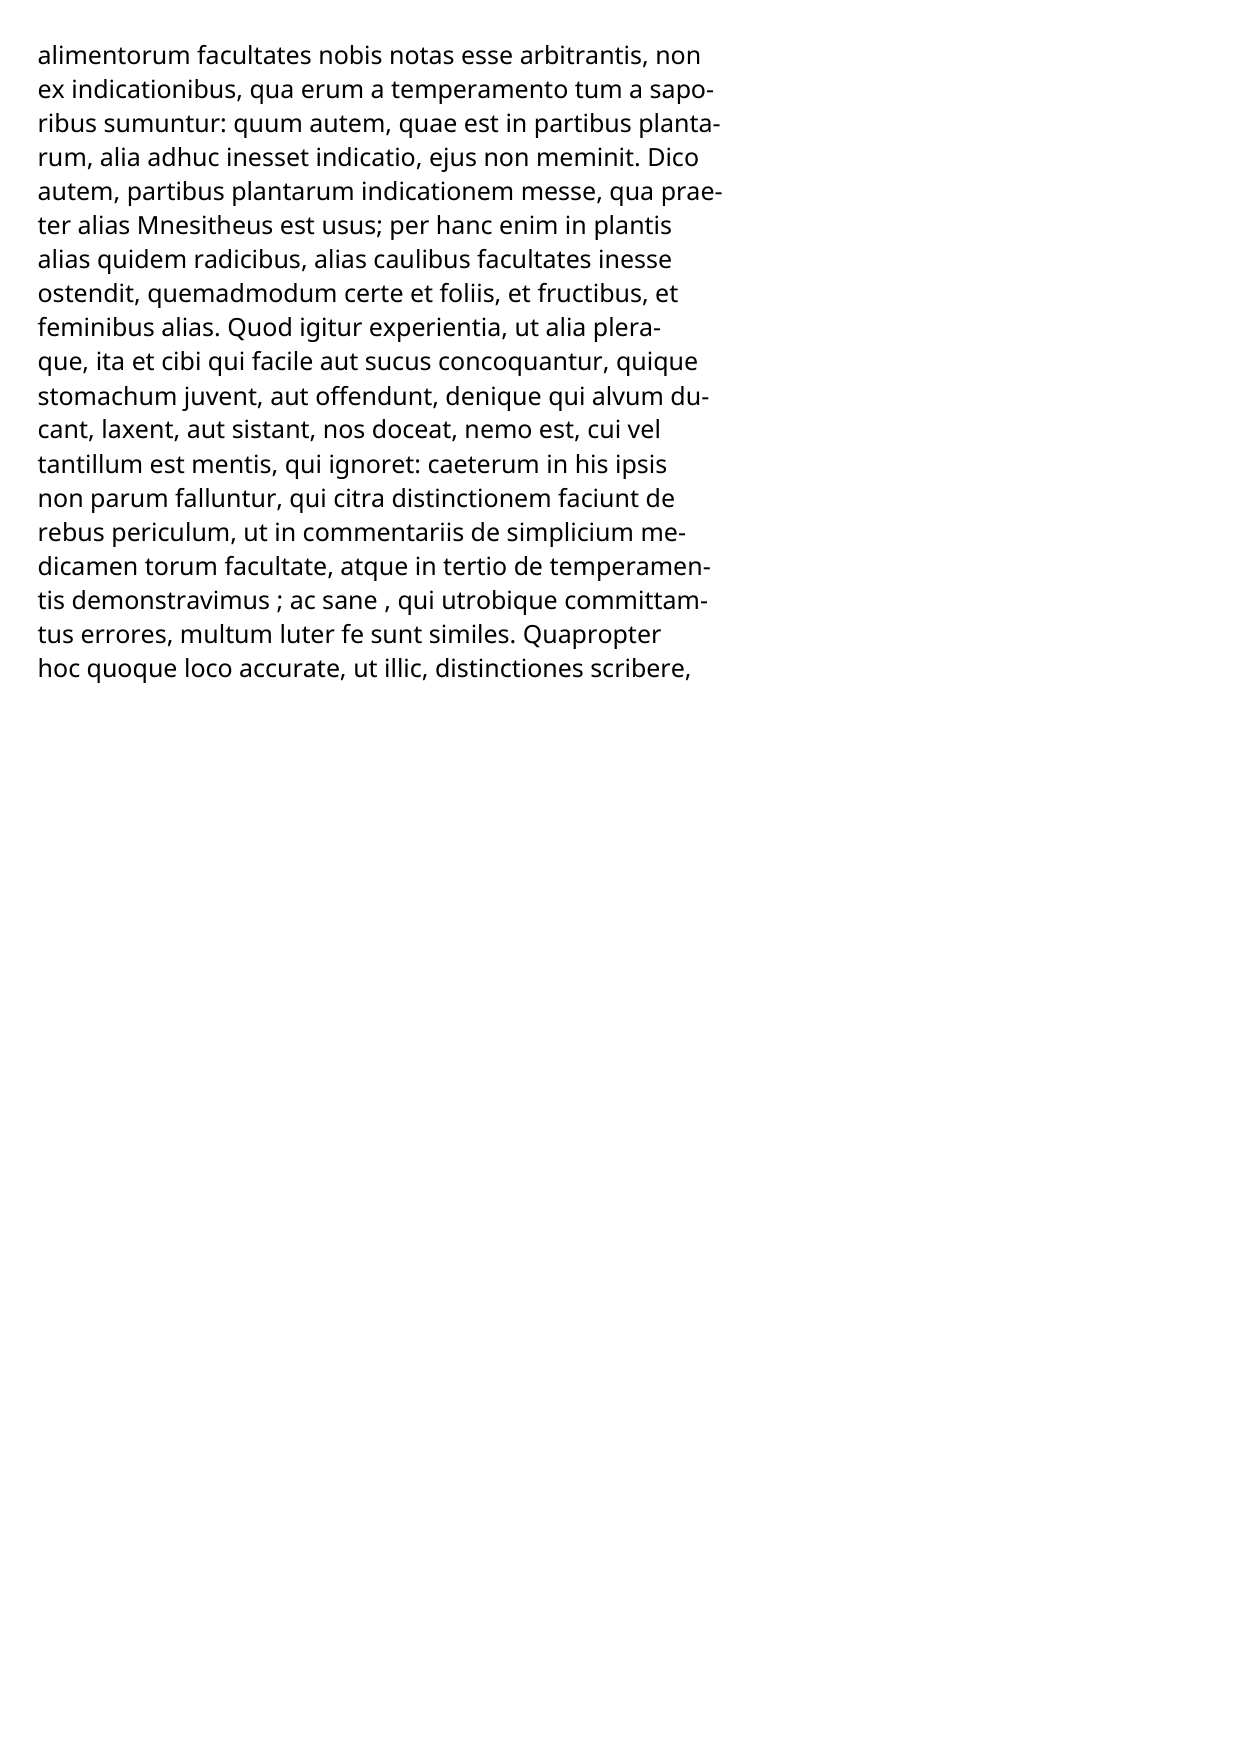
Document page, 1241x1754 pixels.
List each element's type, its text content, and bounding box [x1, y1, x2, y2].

text alimentorum facultates nobis notas esse arbitrantis, non ex indicationibus, qua erum a temperamento tum a sapo- ribus sumuntur: quum autem, quae est in partibus planta- rum, alia adhuc inesset indicatio, ejus non meminit. Dico autem, partibus plantarum indicationem messe, qua prae- ter alias Mnesitheus est usus; per hanc enim in plantis alias quidem radicibus, alias caulibus facultates inesse ostendit, quemadmodum certe et foliis, et fructibus, et feminibus alias. Quod igitur experientia, ut alia plera- que, ita et cibi qui facile aut sucus concoquantur, quique stomachum juvent, aut offendunt, denique qui alvum du- cant, laxent, aut sistant, nos doceat, nemo est, cui vel tantillum est mentis, qui ignoret: caeterum in his ipsis non parum falluntur, qui citra distinctionem faciunt de rebus periculum, ut in commentariis de simplicium me- dicamen torum facultate, atque in tertio de temperamen- tis demonstravimus ; ac sane , qui utrobique committam- tus errores, multum luter fe sunt similes. Quapropter hoc quoque loco accurate, ut illic, distinctiones scribere, [37, 37, 1203, 685]
